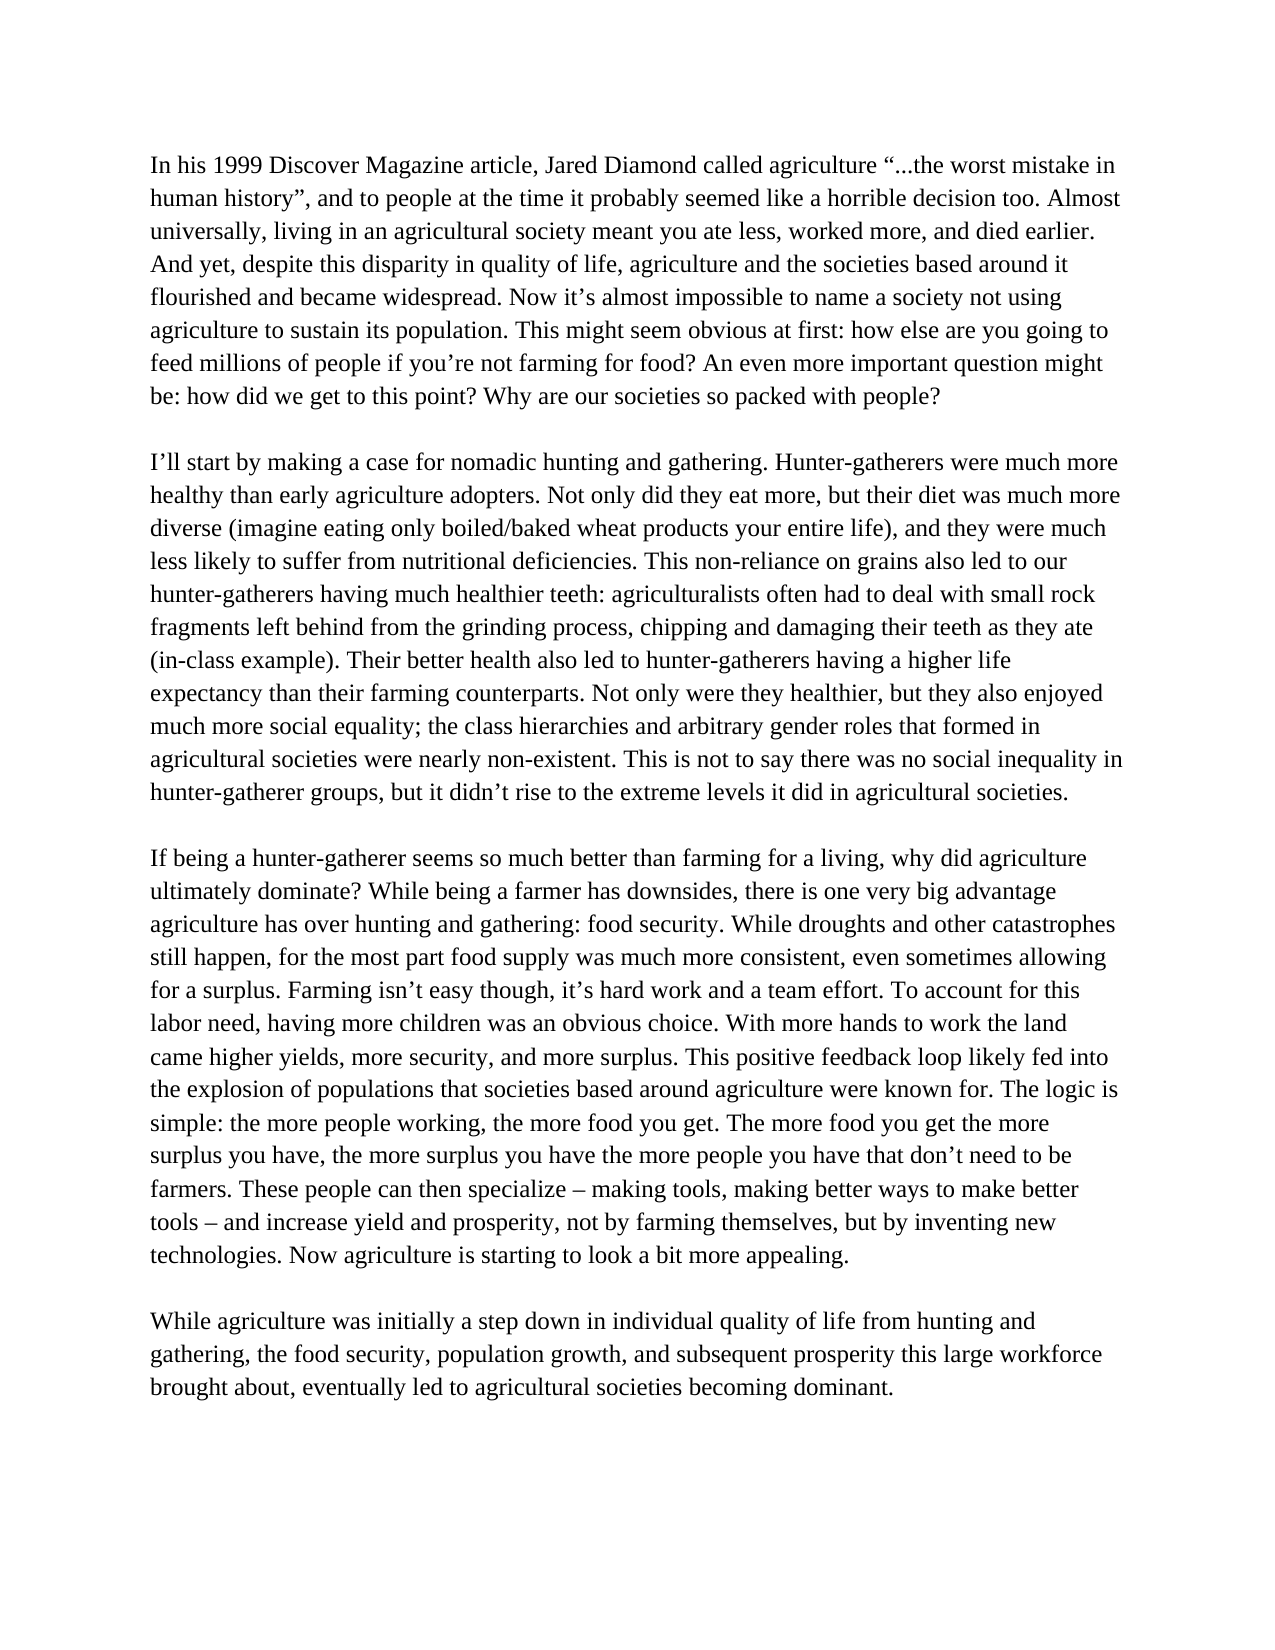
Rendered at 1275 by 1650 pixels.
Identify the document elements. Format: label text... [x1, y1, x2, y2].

text If being a hunter-gatherer seems so much better than farming for a living, why did agriculture ultimately dominate? While being a farmer has downsides, there is one very big advantage agriculture has over hunting and gathering: food security. While droughts and other catastrophes still happen, for the most part food supply was much more consistent, even sometimes allowing for a surplus. Farming isn’t easy though, it’s hard work and a team effort. To account for this labor need, having more children was an obvious choice. With more hands to work the land came higher yields, more security, and more surplus. This positive feedback loop likely fed into the explosion of populations that societies based around agriculture were known for. The logic is simple: the more people working, the more food you get. The more food you get the more surplus you have, the more surplus you have the more people you have that don’t need to be farmers. These people can then specialize – making tools, making better ways to make better tools – and increase yield and prosperity, not by farming themselves, but by inventing new technologies. Now agriculture is starting to look a bit more appealing. [150, 843, 1125, 1268]
text I’ll start by making a case for nomadic hunting and gathering. Hunter-gatherers were much more healthy than early agriculture adopters. Not only did they eat more, but their diet was much more diverse (imagine eating only boiled/baked wheat products your entire life), and they were much less likely to suffer from nutritional deficiencies. This non-reliance on grains also led to our hunter-gatherers having much healthier teeth: agriculturalists often had to deal with small rock fragments left behind from the grinding process, chipping and damaging their teeth as they ate (in-class example). Their better health also led to hunter-gatherers having a higher life expectancy than their farming counterparts. Not only were they healthier, but they also enjoyed much more social equality; the class hierarchies and arbitrary gender roles that formed in agricultural societies were nearly non-existent. This is not to say there was no social inequality in hunter-gatherer groups, but it didn’t rise to the extreme levels it did in agricultural societies. [150, 447, 1125, 806]
text In his 1999 Discover Magazine article, Jared Diamond called agriculture “...the worst mistake in human history”, and to people at the time it probably seemed like a horrible decision too. Almost universally, living in an agricultural society meant you ate less, worked more, and died earlier. And yet, despite this disparity in quality of life, agriculture and the societies based around it flourished and became widespread. Now it’s almost impossible to name a society not using agriculture to sustain its population. This might seem obvious at first: how else are you going to feed millions of people if you’re not farming for food? An even more important question might be: how did we get to this point? Why are our societies so packed with people? [150, 150, 1125, 410]
text While agriculture was initially a step down in individual quality of life from hunting and gathering, the food security, population growth, and subsequent prosperity this large workforce brought about, eventually led to agricultural societies becoming dominant. [150, 1306, 1125, 1401]
